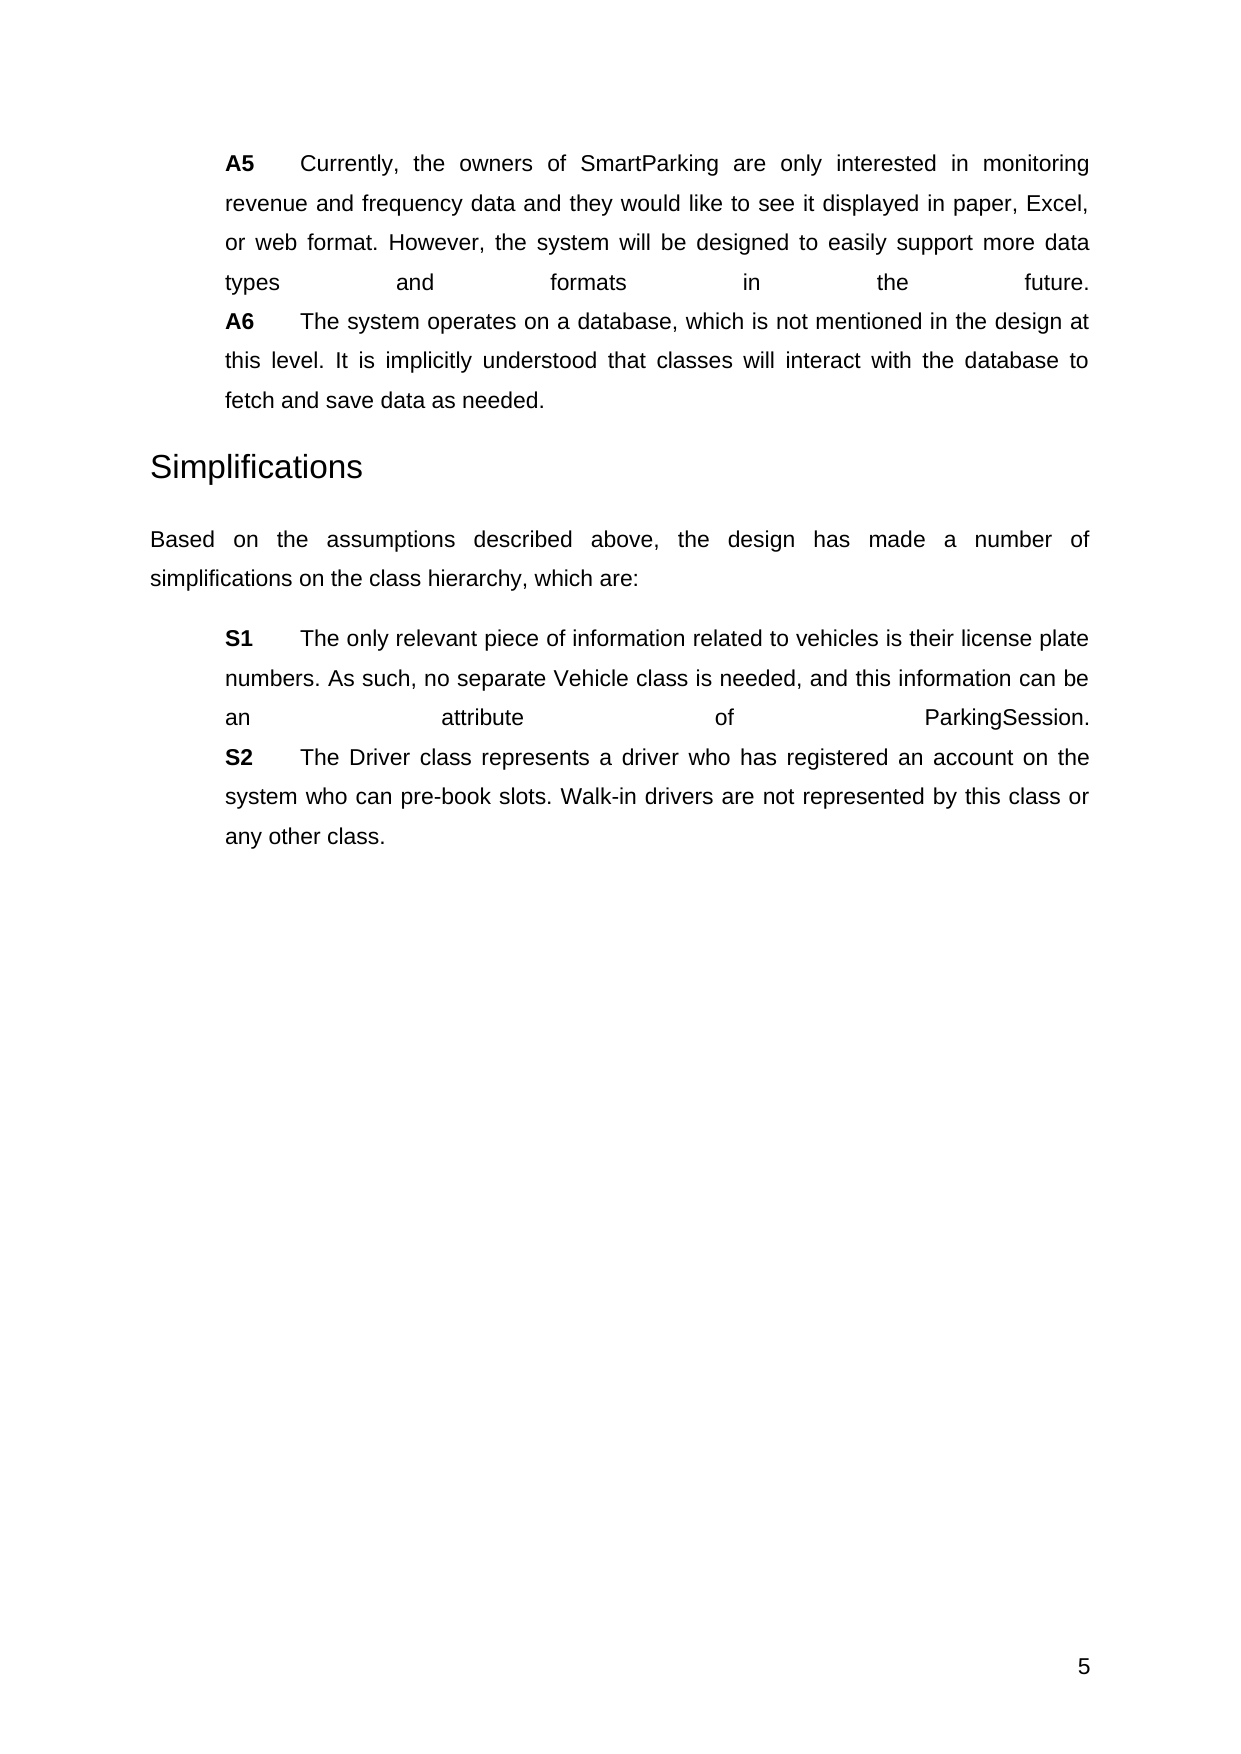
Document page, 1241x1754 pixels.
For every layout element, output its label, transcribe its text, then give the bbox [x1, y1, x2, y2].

text A5 Currently, the owners of SmartParking are only interested in monitoring revenue and frequency data and they would like to see it displayed in paper, Excel, or web format. However, the system will be designed to easily support more data types and formats in the future. A6 The system operates on a database, which is not mentioned in the design at this level. It is implicitly understood that classes will interact with the database to fetch and save data as needed. [225, 150, 1090, 413]
text S1 The only relevant piece of information related to vehicles is their license plate numbers. As such, no separate Vehicle class is needed, and this information can be an attribute of ParkingSession. S2 The Driver class represents a driver who has registered an account on the system who can pre-book slots. Walk-in drivers are not represented by this class or any other class. [225, 625, 1090, 849]
text Based on the assumptions described above, the design has made a number of simplifications on the class hierarchy, which are: [150, 526, 1090, 591]
subtitle Simplifications [150, 447, 1090, 486]
